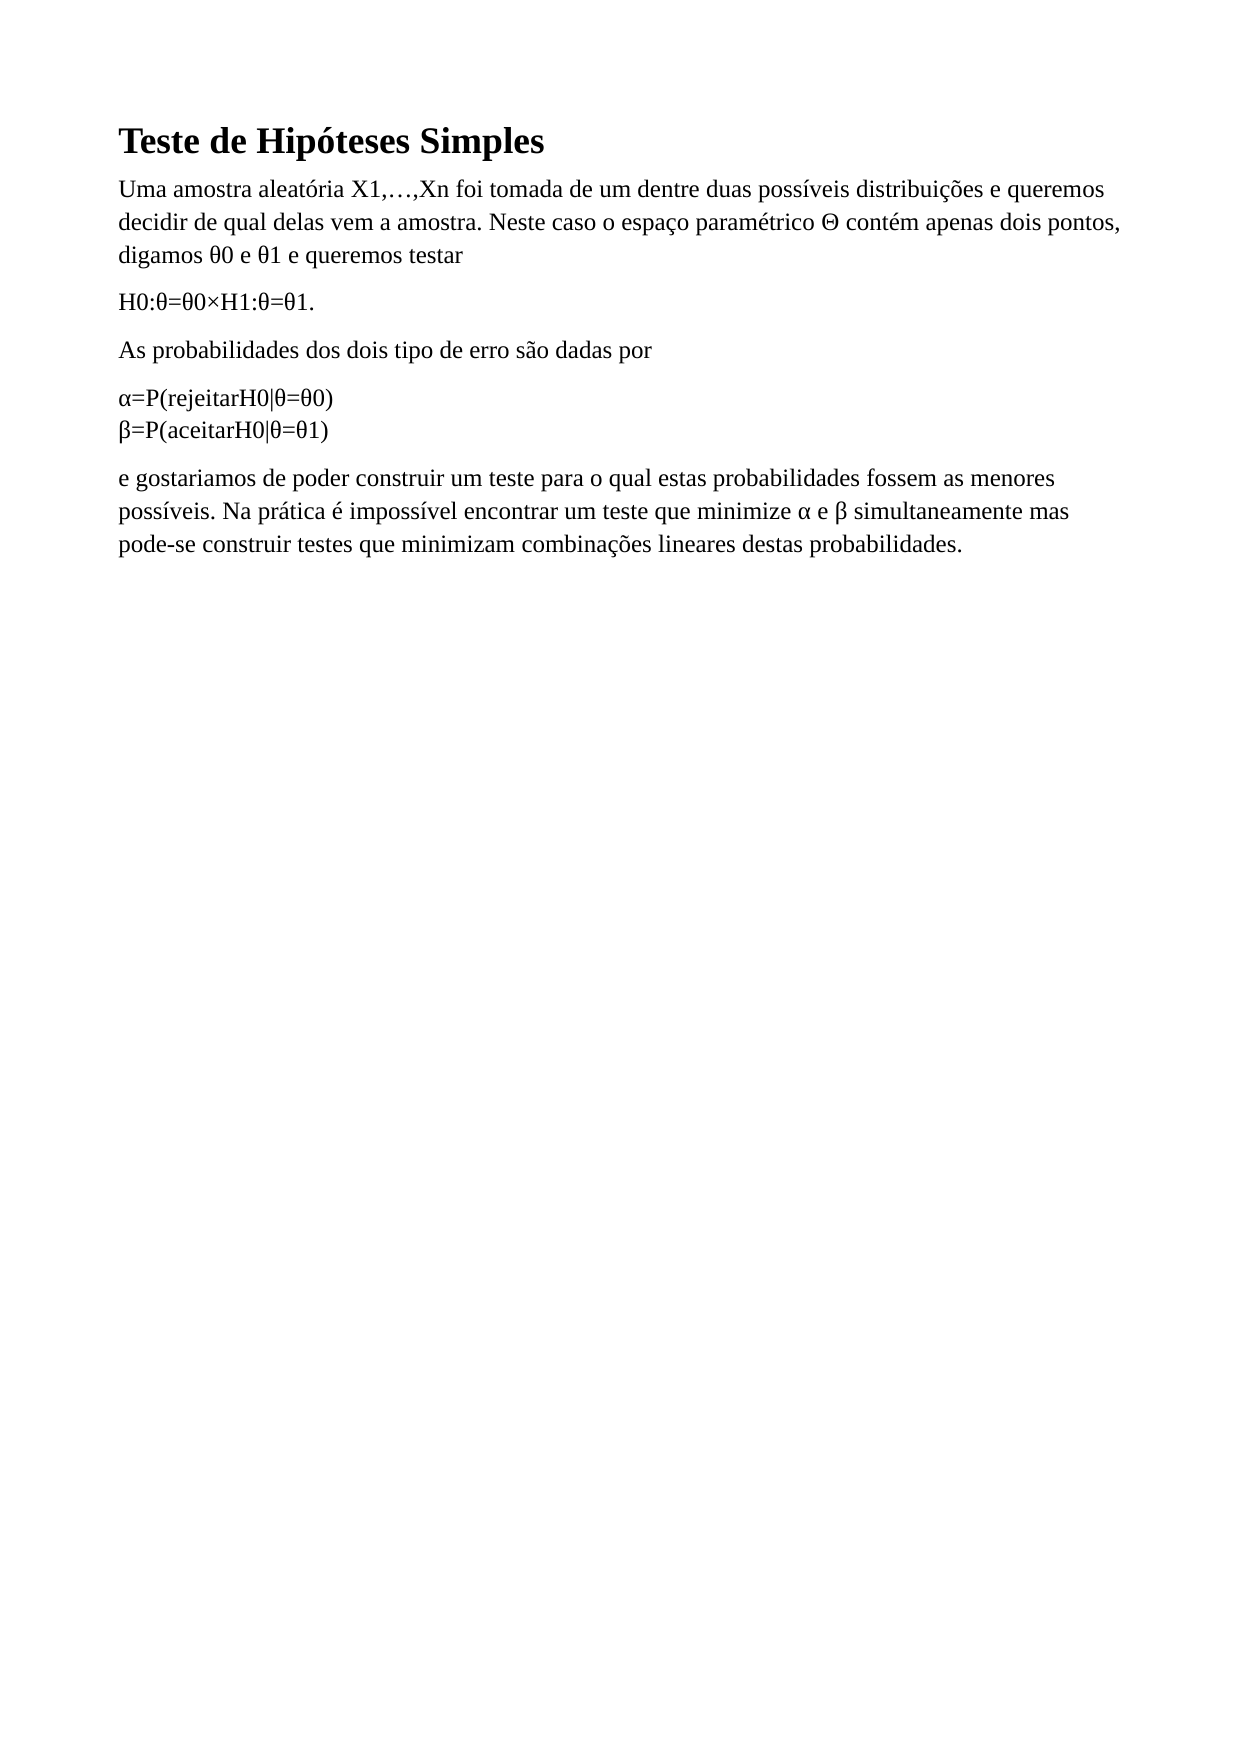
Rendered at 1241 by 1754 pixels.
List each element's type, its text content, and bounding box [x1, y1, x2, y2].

text Uma amostra aleatória X1,…,Xn foi tomada de um dentre duas possíveis distribuições e queremos decidir de qual delas vem a amostra. Neste caso o espaço paramétrico Θ contém apenas dois pontos, digamos θ0 e θ1 e queremos testar [118, 174, 1122, 268]
subtitle Teste de Hipóteses Simples [118, 118, 1122, 161]
text As probabilidades dos dois tipo de erro são dadas por [118, 335, 1122, 364]
text H0:θ=θ0×H1:θ=θ1. [118, 287, 1122, 316]
text α=P(rejeitarH0|θ=θ0) [118, 383, 1122, 411]
text e gostariamos de poder construir um teste para o qual estas probabilidades fossem as menores possíveis. Na prática é impossível encontrar um teste que minimize α e β simultaneamente mas pode-se construir testes que minimizam combinações lineares destas probabilidades. [118, 463, 1122, 558]
text β=P(aceitarH0|θ=θ1) [118, 416, 1122, 444]
